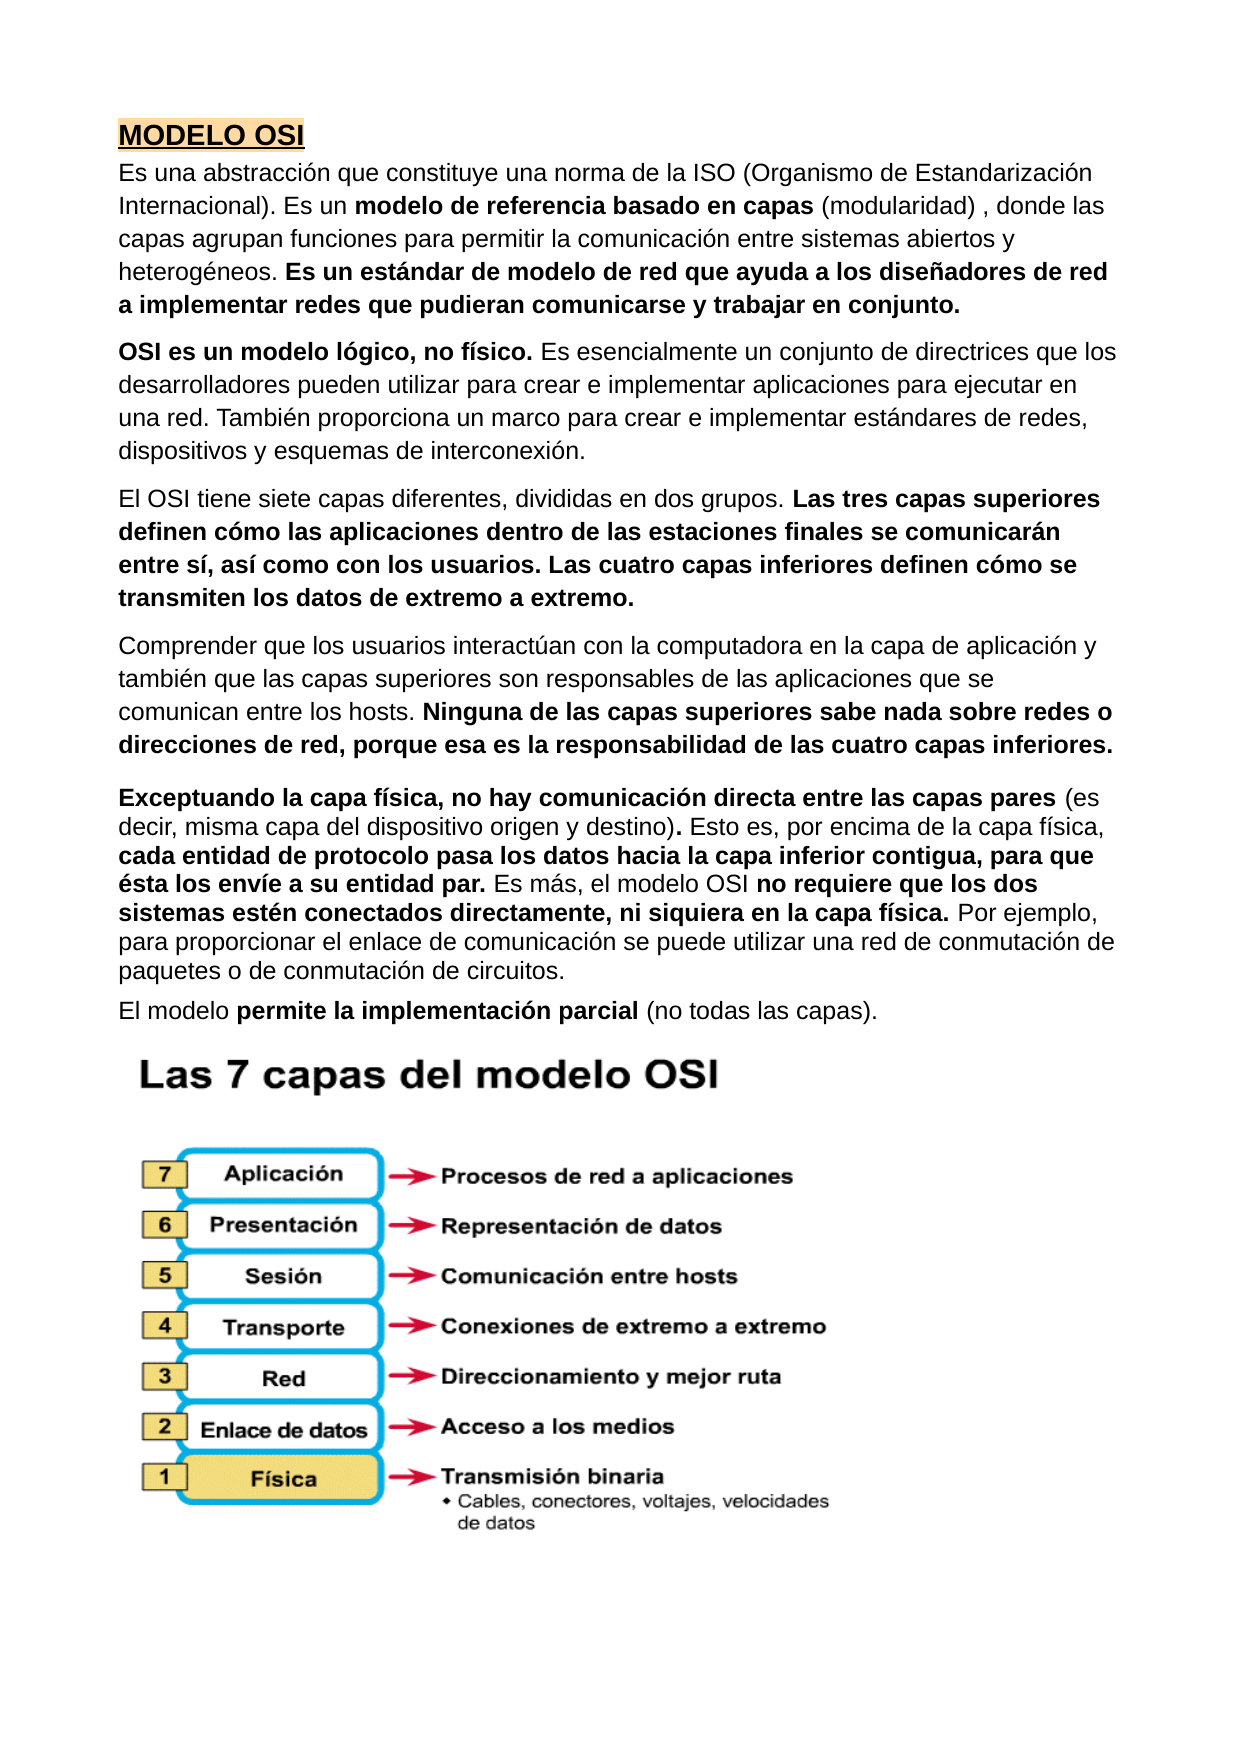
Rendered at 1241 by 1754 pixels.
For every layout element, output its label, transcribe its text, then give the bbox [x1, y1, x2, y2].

text Exceptuando la capa física, no hay comunicación directa entre las capas pares (es decir, misma capa del dispositivo origen y destino). Esto es, por encima de la capa física, cada entidad de protocolo pasa los datos hacia la capa inferior contigua, para que ésta los envíe a su entidad par. Es más, el modelo OSI no requiere que los dos sistemas estén conectados directamente, ni siquiera en la capa física. Por ejemplo, para proporcionar el enlace de comunicación se puede utilizar una red de conmutación de paquetes o de conmutación de circuitos. [118, 783, 1122, 984]
text El OSI tiene siete capas diferentes, divididas en dos grupos. Las tres capas superiores definen cómo las aplicaciones dentro de las estaciones finales se comunicarán entre sí, así como con los usuarios. Las cuatro capas inferiores definen cómo se transmiten los datos de extremo a extremo. [118, 484, 1122, 612]
picture [124, 1049, 853, 1553]
text Comprender que los usuarios interactúan con la computadora en la capa de aplicación y también que las capas superiores son responsables de las aplicaciones que se comunican entre los hosts. Ninguna de las capas superiores sabe nada sobre redes o direcciones de red, porque esa es la responsabilidad de las cuatro capas inferiores. [118, 631, 1122, 758]
text El modelo permite la implementación parcial (no todas las capas). [118, 996, 1122, 1025]
text OSI es un modelo lógico, no físico. Es esencialmente un conjunto de directrices que los desarrolladores pueden utilizar para crear e implementar aplicaciones para ejecutar en una red. También proporciona un marco para crear e implementar estándares de redes, dispositivos y esquemas de interconexión. [118, 337, 1122, 465]
text Es una abstracción que constituye una norma de la ISO (Organismo de Estandarización Internacional). Es un modelo de referencia basado en capas (modularidad) , donde las capas agrupan funciones para permitir la comunicación entre sistemas abiertos y heterogéneos. Es un estándar de modelo de red que ayuda a los diseñadores de red a implementar redes que pudieran comunicarse y trabajar en conjunto. [118, 158, 1122, 318]
text MODELO OSI [118, 118, 1122, 152]
